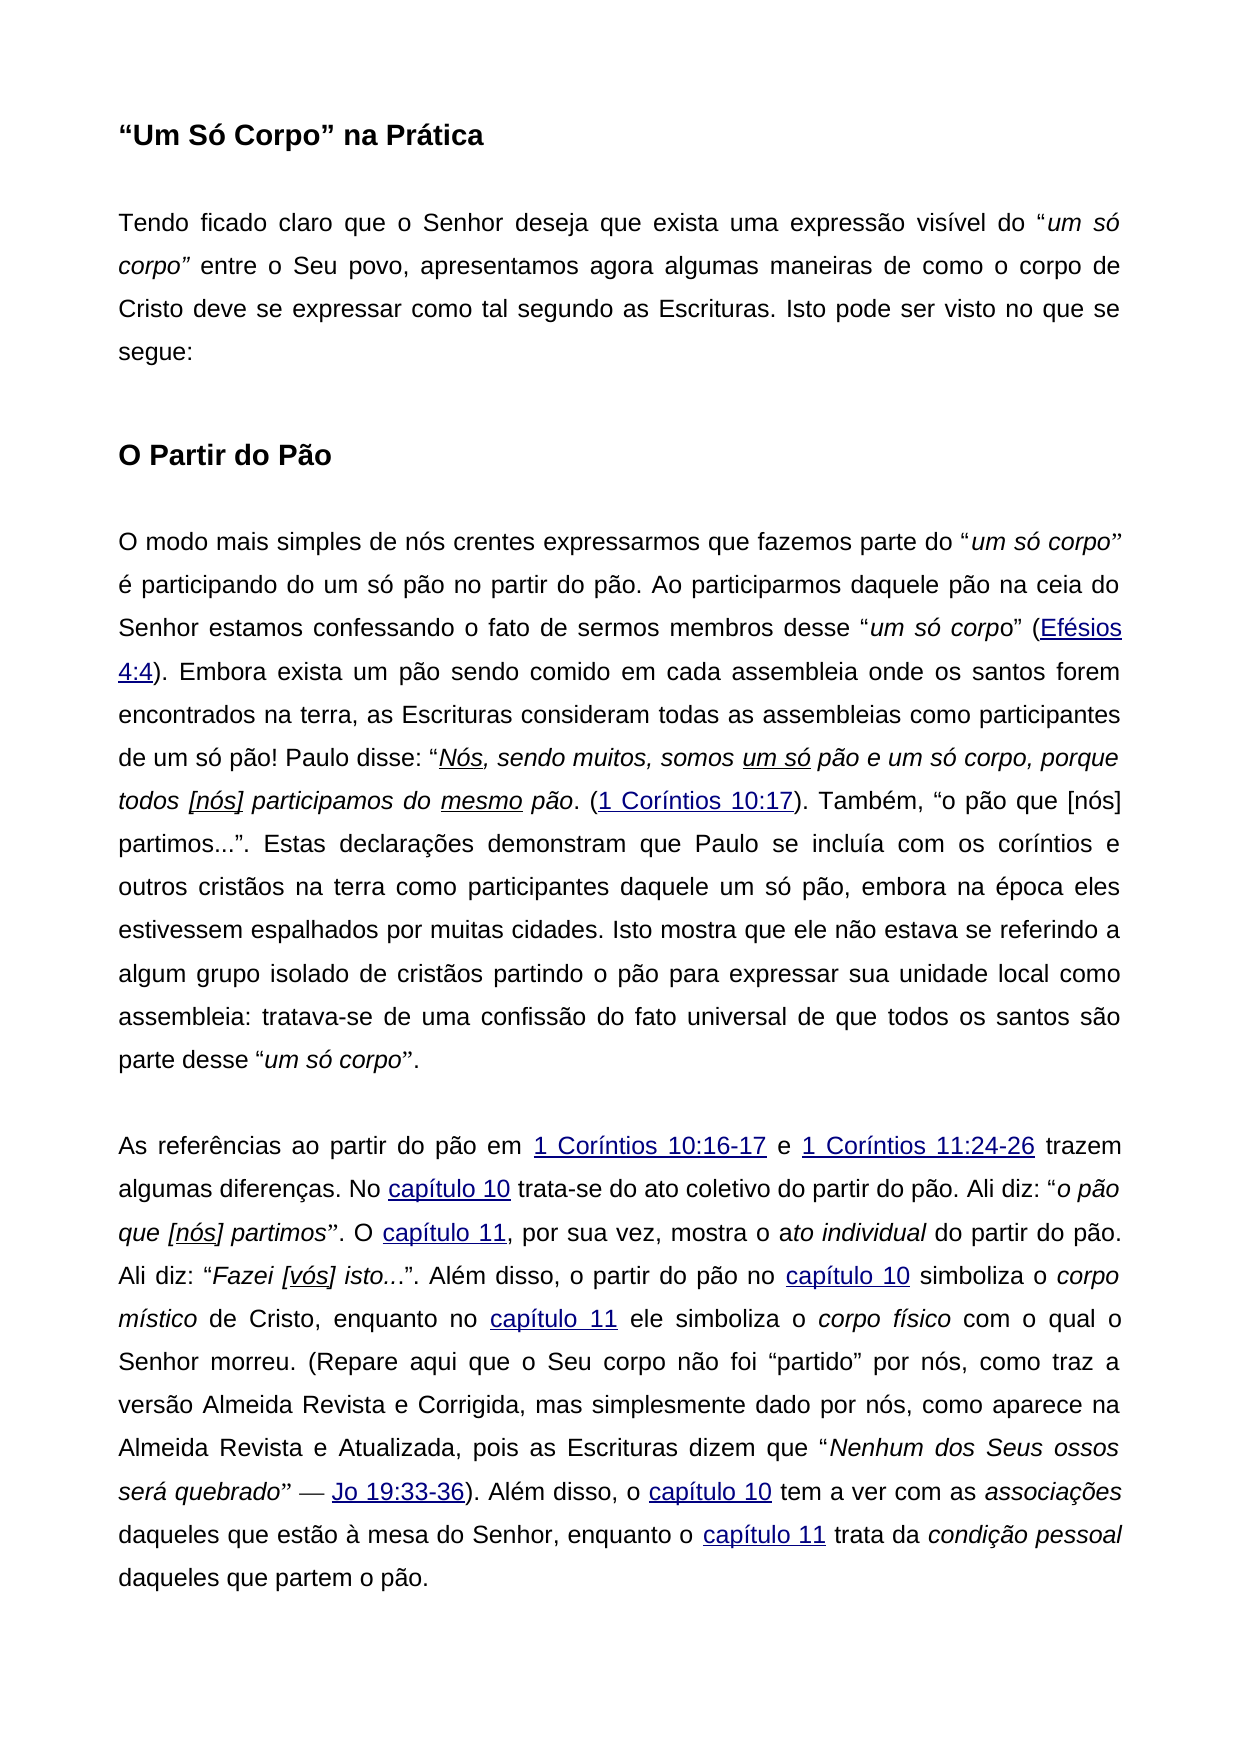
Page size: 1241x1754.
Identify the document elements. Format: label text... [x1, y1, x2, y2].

subtitle “Um Só Corpo” na Prática [118, 118, 1122, 152]
text As referências ao partir do pão em 1 Coríntios 10:16-17 e 1 Coríntios 11:24-26 trazem algumas diferenças. No capítulo 10 trata-se do ato coletivo do partir do pão. Ali diz: “o pão que [nós] partimos”. O capítulo 11, por sua vez, mostra o ato individual do partir do pão. Ali diz: “Fazei [vós] isto...”. Além disso, o partir do pão no capítulo 10 simboliza o corpo místico de Cristo, enquanto no capítulo 11 ele simboliza o corpo físico com o qual o Senhor morreu. (Repare aqui que o Seu corpo não foi “partido” por nós, como traz a versão Almeida Revista e Corrigida, mas simplesmente dado por nós, como aparece na Almeida Revista e Atualizada, pois as Escrituras dizem que “Nenhum dos Seus ossos será quebrado” — Jo 19:33-36). Além disso, o capítulo 10 tem a ver com as associações daqueles que estão à mesa do Senhor, enquanto o capítulo 11 trata da condição pessoal daqueles que partem o pão. [118, 1131, 1122, 1592]
text O modo mais simples de nós crentes expressarmos que fazemos parte do “um só corpo” é participando do um só pão no partir do pão. Ao participarmos daquele pão na ceia do Senhor estamos confessando o fato de sermos membros desse “um só corpo” (Efésios 4:4). Embora exista um pão sendo comido em cada assembleia onde os santos forem encontrados na terra, as Escrituras consideram todas as assembleias como participantes de um só pão! Paulo disse: “Nós, sendo muitos, somos um só pão e um só corpo, porque todos [nós] participamos do mesmo pão. (1 Coríntios 10:17). Também, “o pão que [nós] partimos...”. Estas declarações demonstram que Paulo se incluía com os coríntios e outros cristãos na terra como participantes daquele um só pão, embora na época eles estivessem espalhados por muitas cidades. Isto mostra que ele não estava se referindo a algum grupo isolado de cristãos partindo o pão para expressar sua unidade local como assembleia: tratava-se de uma confissão do fato universal de que todos os santos são parte desse “um só corpo”. [118, 527, 1122, 1074]
text Tendo ficado claro que o Senhor deseja que exista uma expressão visível do “um só corpo” entre o Seu povo, apresentamos agora algumas maneiras de como o corpo de Cristo deve se expressar como tal segundo as Escrituras. Isto pode ser visto no que se segue: [118, 207, 1122, 366]
subtitle O Partir do Pão [118, 438, 1122, 471]
